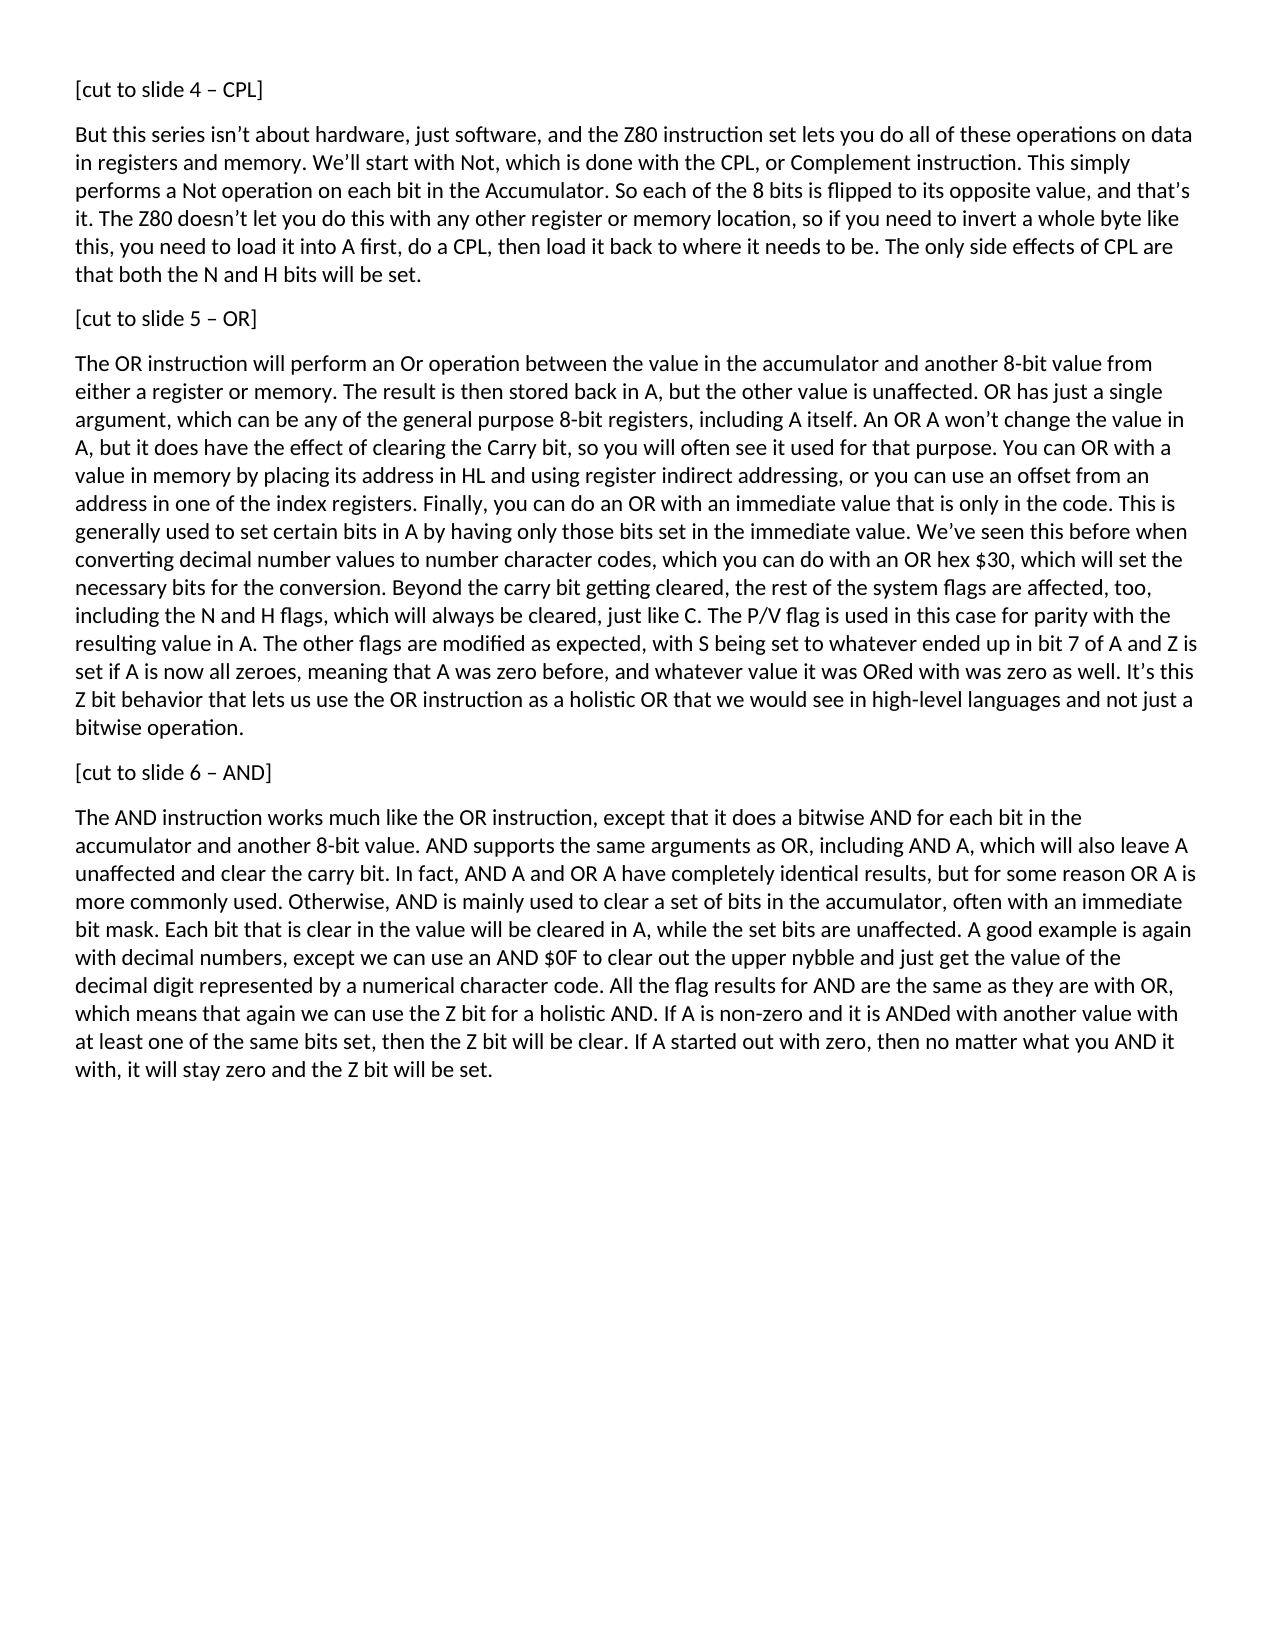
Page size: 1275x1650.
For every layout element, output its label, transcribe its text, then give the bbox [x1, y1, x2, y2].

text [cut to slide 5 – OR] [75, 304, 1200, 332]
text The OR instruction will perform an Or operation between the value in the accumulator and another 8-bit value from either a register or memory. The result is then stored back in A, but the other value is unaffected. OR has just a single argument, which can be any of the general purpose 8-bit registers, including A itself. An OR A won’t change the value in A, but it does have the effect of clearing the Carry bit, so you will often see it used for that purpose. You can OR with a value in memory by placing its address in HL and using register indirect addressing, or you can use an offset from an address in one of the index registers. Finally, you can do an OR with an immediate value that is only in the code. This is generally used to set certain bits in A by having only those bits set in the immediate value. We’ve seen this before when converting decimal number values to number character codes, which you can do with an OR hex $30, which will set the necessary bits for the conversion. Beyond the carry bit getting cleared, the rest of the system flags are affected, too, including the N and H flags, which will always be cleared, just like C. The P/V flag is used in this case for parity with the resulting value in A. The other flags are modified as expected, with S being set to whatever ended up in bit 7 of A and Z is set if A is now all zeroes, meaning that A was zero before, and whatever value it was ORed with was zero as well. It’s this Z bit behavior that lets us use the OR instruction as a holistic OR that we would see in high-level languages and not just a bitwise operation. [75, 349, 1200, 741]
text The AND instruction works much like the OR instruction, except that it does a bitwise AND for each bit in the accumulator and another 8-bit value. AND supports the same arguments as OR, including AND A, which will also leave A unaffected and clear the carry bit. In fact, AND A and OR A have completely identical results, but for some reason OR A is more commonly used. Otherwise, AND is mainly used to clear a set of bits in the accumulator, often with an immediate bit mask. Each bit that is clear in the value will be cleared in A, while the set bits are unaffected. A good example is again with decimal numbers, except we can use an AND $0F to clear out the upper nybble and just get the value of the decimal digit represented by a numerical character code. All the flag results for AND are the same as they are with OR, which means that again we can use the Z bit for a holistic AND. If A is non-zero and it is ANDed with another value with at least one of the same bits set, then the Z bit will be clear. If A started out with zero, then no matter what you AND it with, it will stay zero and the Z bit will be set. [75, 803, 1200, 1083]
text [cut to slide 6 – AND] [75, 758, 1200, 786]
text But this series isn’t about hardware, just software, and the Z80 instruction set lets you do all of these operations on data in registers and memory. We’ll start with Not, which is done with the CPL, or Complement instruction. This simply performs a Not operation on each bit in the Accumulator. So each of the 8 bits is flipped to its opposite value, and that’s it. The Z80 doesn’t let you do this with any other register or memory location, so if you need to invert a whole byte like this, you need to load it into A first, do a CPL, then load it back to where it needs to be. The only side effects of CPL are that both the N and H bits will be set. [75, 120, 1200, 288]
text [cut to slide 4 – CPL] [75, 75, 1200, 103]
